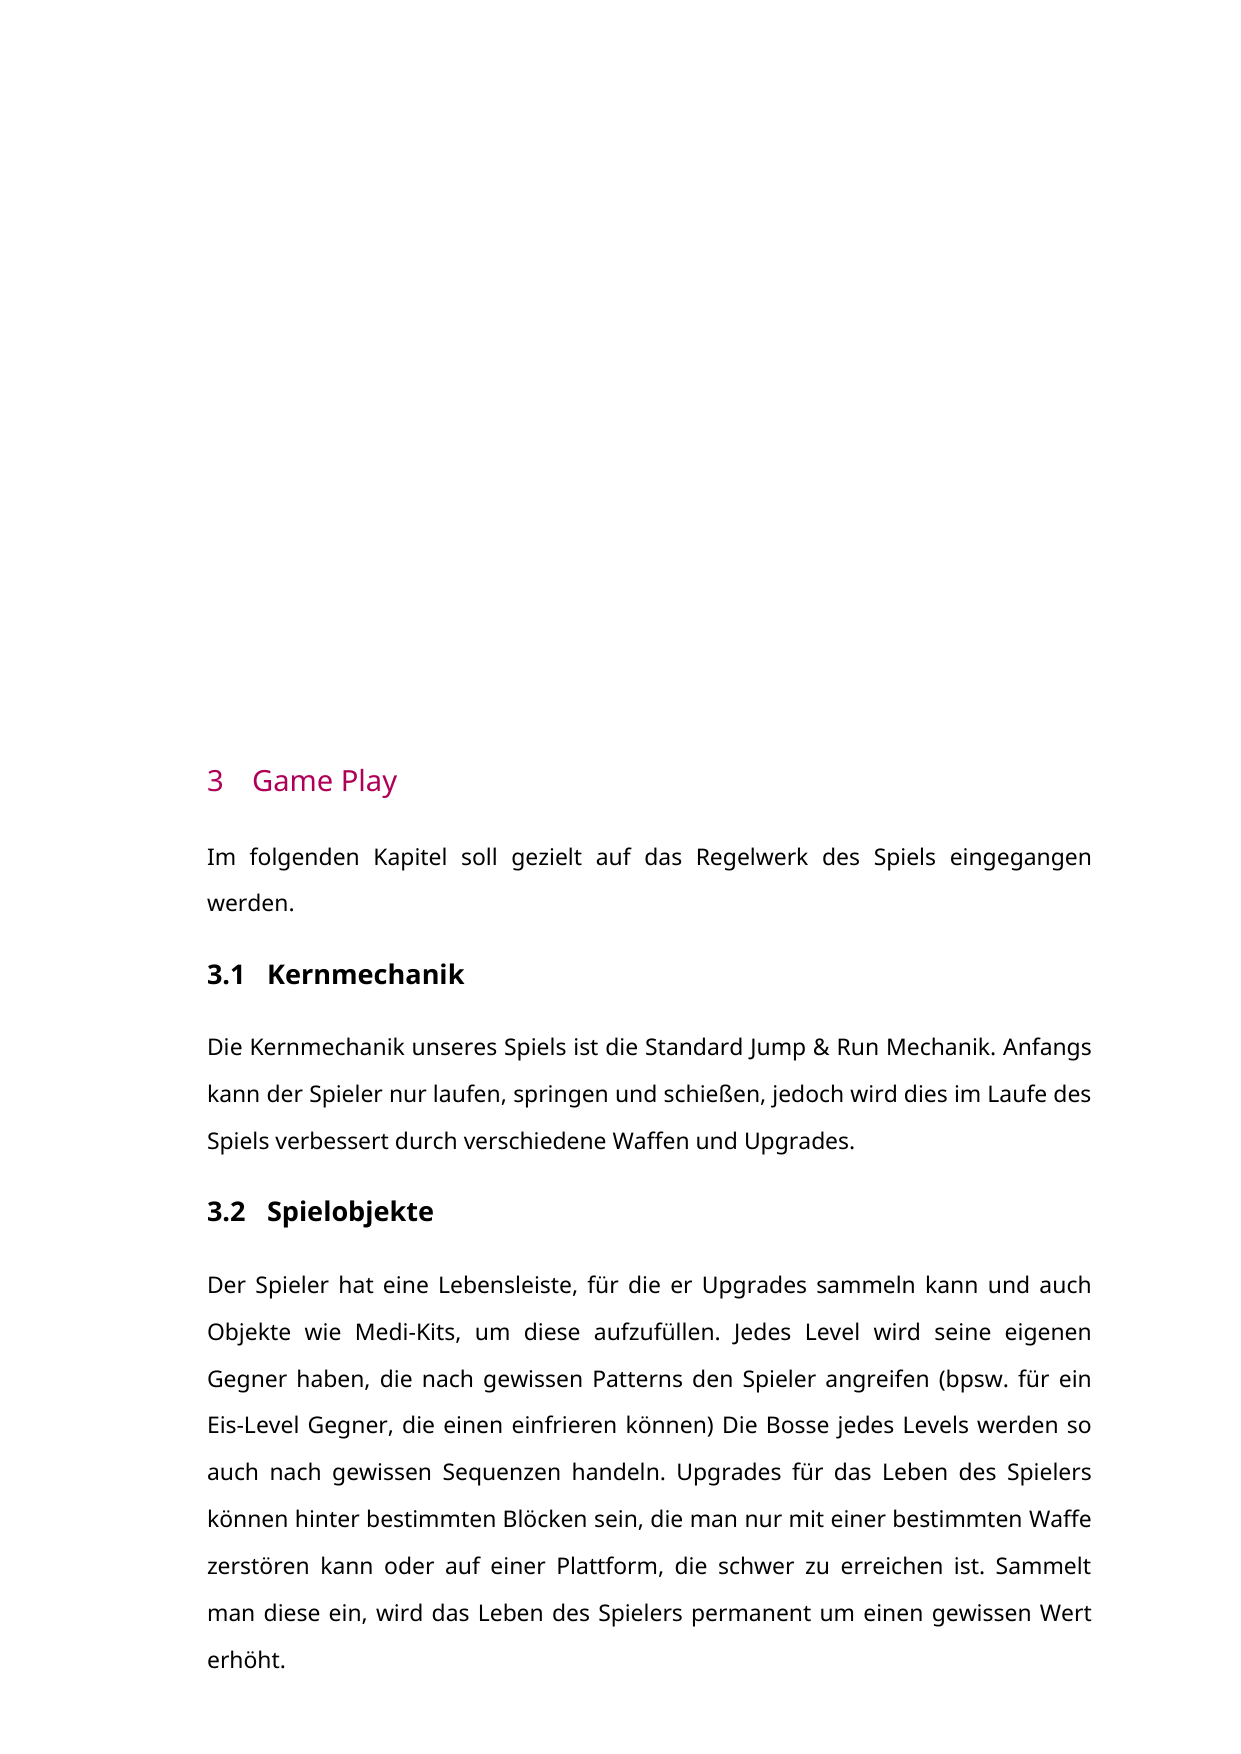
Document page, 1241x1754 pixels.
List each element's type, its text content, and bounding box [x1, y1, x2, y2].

subtitle Spielobjekte [207, 1193, 1092, 1229]
subtitle Kernmechanik [207, 955, 1092, 992]
subtitle Game Play [207, 760, 1092, 800]
text Die Kernmechanik unseres Spiels ist die Standard Jump & Run Mechanik. Anfangs kann der Spieler nur laufen, springen und schießen, jedoch wird dies im Laufe des Spiels verbessert durch verschiedene Waffen und Upgrades. [207, 1031, 1092, 1156]
text Im folgenden Kapitel soll gezielt auf das Regelwerk des Spiels eingegangen werden. [207, 841, 1092, 919]
text Der Spieler hat eine Lebensleiste, für die er Upgrades sammeln kann und auch Objekte wie Medi-Kits, um diese aufzufüllen. Jedes Level wird seine eigenen Gegner haben, die nach gewissen Patterns den Spieler angreifen (bpsw. für ein Eis-Level Gegner, die einen einfrieren können) Die Bosse jedes Levels werden so auch nach gewissen Sequenzen handeln. Upgrades für das Leben des Spielers können hinter bestimmten Blöcken sein, die man nur mit einer bestimmten Waffe zerstören kann oder auf einer Plattform, die schwer zu erreichen ist. Sammelt man diese ein, wird das Leben des Spielers permanent um einen gewissen Wert erhöht. [207, 1269, 1092, 1675]
